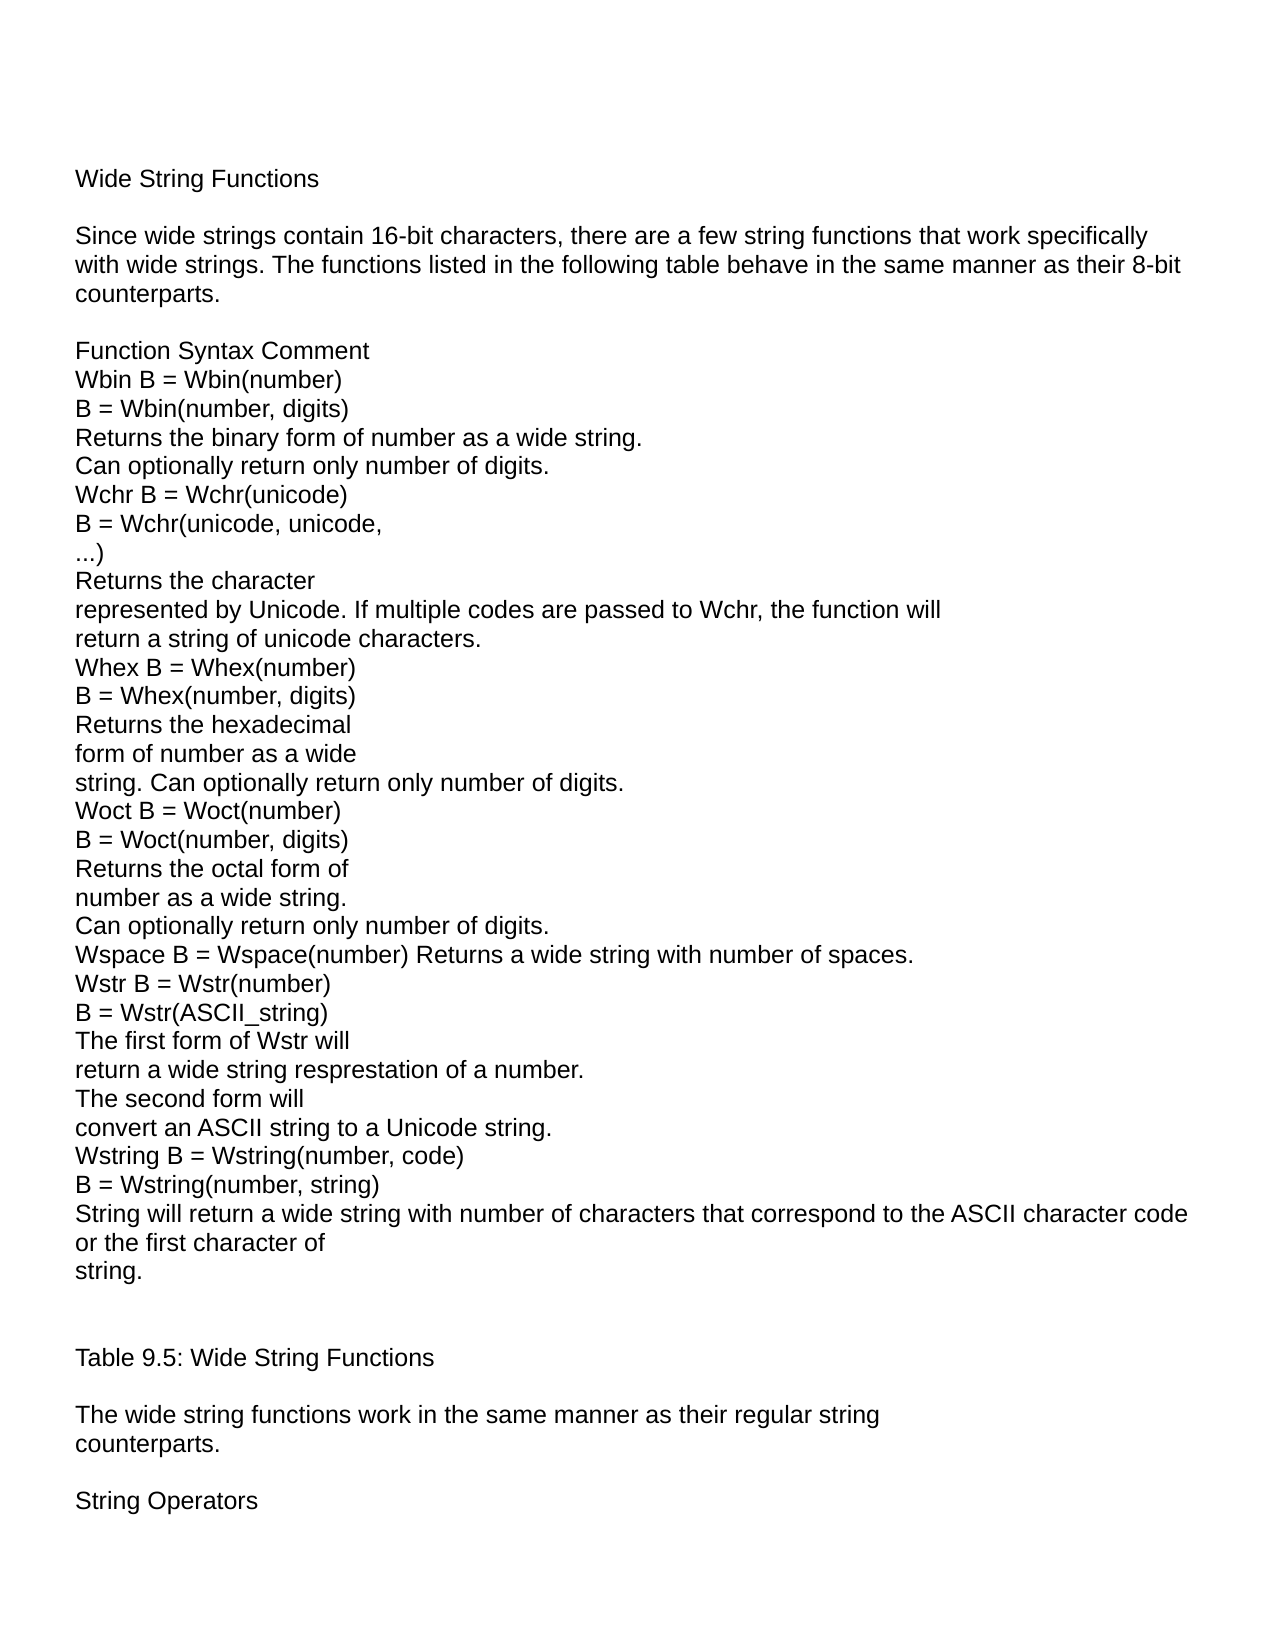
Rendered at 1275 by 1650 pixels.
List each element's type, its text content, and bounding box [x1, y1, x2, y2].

text Woct B = Woct(number) [75, 796, 1200, 825]
text Whex B = Whex(number) [75, 652, 1200, 681]
text ...) [75, 537, 1200, 566]
text Returns the octal form of [75, 854, 1200, 882]
text return a string of unicode characters. [75, 624, 1200, 652]
text Returns the character [75, 566, 1200, 595]
text represented by Unicode. If multiple codes are passed to Wchr, the function will [75, 595, 1200, 624]
text return a wide string resprestation of a number. [75, 1055, 1200, 1084]
text String Operators [75, 1486, 1200, 1515]
text Function Syntax Comment [75, 336, 1200, 365]
text B = Wbin(number, digits) [75, 394, 1200, 422]
text Can optionally return only number of digits. [75, 911, 1200, 940]
text form of number as a wide [75, 739, 1200, 767]
text Can optionally return only number of digits. [75, 451, 1200, 480]
text Wstr B = Wstr(number) [75, 969, 1200, 997]
text Returns the binary form of number as a wide string. [75, 422, 1200, 451]
text B = Wchr(unicode, unicode, [75, 509, 1200, 537]
text Since wide strings contain 16-bit characters, there are a few string functions that work specifically with wide strings. The functions listed in the following table behave in the same manner as their 8-bit counterparts. [75, 221, 1200, 307]
text The first form of Wstr will [75, 1026, 1200, 1055]
text B = Whex(number, digits) [75, 681, 1200, 710]
text The second form will [75, 1084, 1200, 1112]
text Wspace B = Wspace(number) Returns a wide string with number of spaces. [75, 940, 1200, 969]
text The wide string functions work in the same manner as their regular string [75, 1400, 1200, 1429]
text Table 9.5: Wide String Functions [75, 1342, 1200, 1371]
text Returns the hexadecimal [75, 710, 1200, 739]
text Wchr B = Wchr(unicode) [75, 480, 1200, 509]
text convert an ASCII string to a Unicode string. [75, 1112, 1200, 1141]
text B = Wstring(number, string) [75, 1170, 1200, 1199]
text Wbin B = Wbin(number) [75, 365, 1200, 394]
text string. Can optionally return only number of digits. [75, 767, 1200, 796]
text Wide String Functions [75, 164, 1200, 192]
text or the first character of [75, 1227, 1200, 1256]
text B = Wstr(ASCII_string) [75, 997, 1200, 1026]
text String will return a wide string with number of characters that correspond to the ASCII character code [75, 1199, 1200, 1227]
text B = Woct(number, digits) [75, 825, 1200, 854]
text Wstring B = Wstring(number, code) [75, 1141, 1200, 1170]
text number as a wide string. [75, 882, 1200, 911]
text counterparts. [75, 1429, 1200, 1457]
text string. [75, 1256, 1200, 1285]
